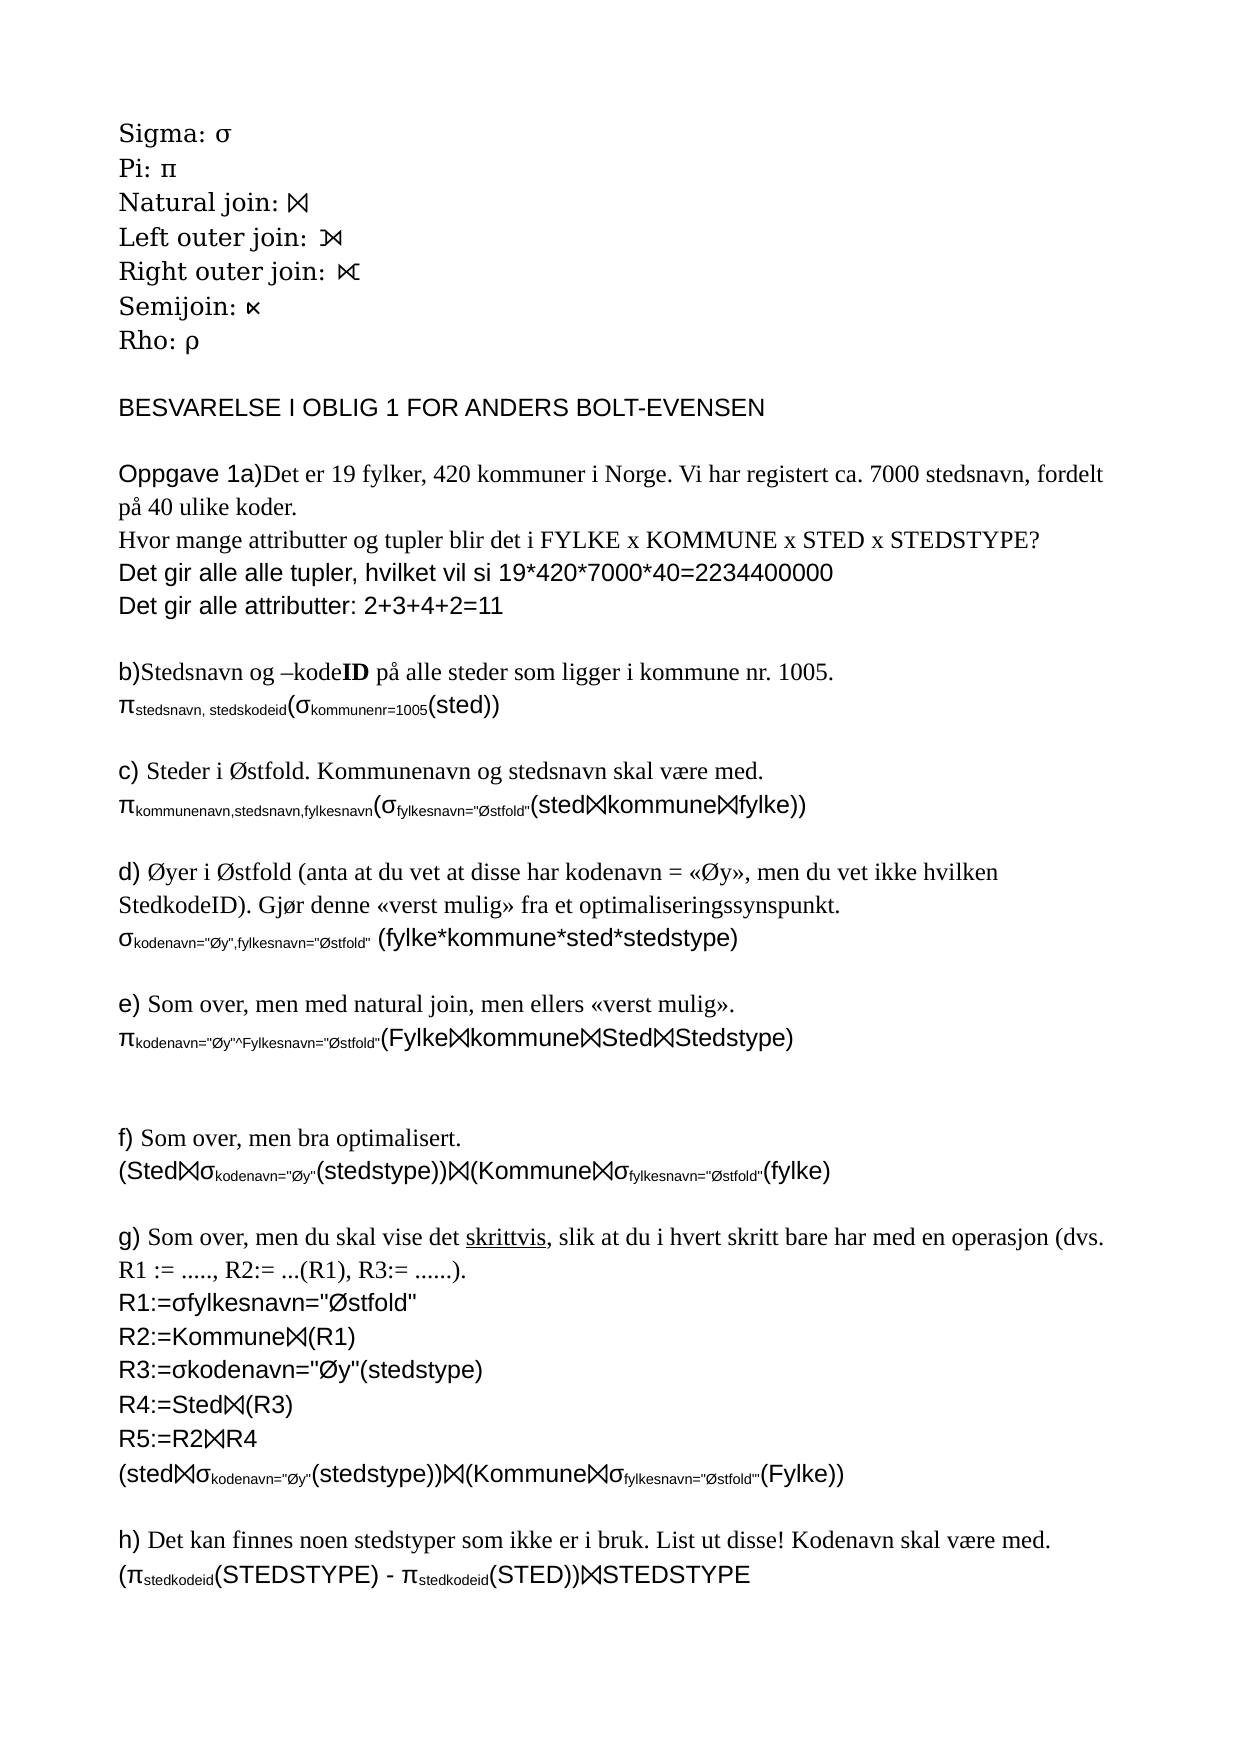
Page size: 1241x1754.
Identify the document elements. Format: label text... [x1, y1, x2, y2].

text Right outer join: ⟖ [118, 256, 1122, 286]
text b)Stedsnavn og –kodeID på alle steder som ligger i kommune nr. 1005. [118, 657, 1122, 686]
text h) Det kan finnes noen stedstyper som ikke er i bruk. List ut disse! Kodenavn skal være med. [118, 1525, 1122, 1554]
text Left outer join: ⟕ [118, 222, 1122, 252]
text (πstedkodeid(STEDSTYPE) - πstedkodeid(STED))⨝STEDSTYPE [118, 1558, 1122, 1588]
text πkodenavn="Øy"^Fylkesnavn="Østfold"(Fylke⨝kommune⨝Sted⨝Stedstype) [118, 1022, 1122, 1052]
text R2:=Kommune⨝(R1) [118, 1321, 1122, 1351]
text πkommunenavn,stedsnavn,fylkesnavn(σfylkesnavn="Østfold"(sted⨝kommune⨝fylke)) [118, 789, 1122, 819]
text BESVARELSE I OBLIG 1 FOR ANDERS BOLT-EVENSEN [118, 392, 1122, 421]
text Natural join: ⨝ [118, 187, 1122, 217]
text R5:=R2⨝R4 [118, 1423, 1122, 1453]
text g) Som over, men du skal vise det skrittvis, slik at du i hvert skritt bare har med en operasjon (dvs. R1 := ....., R2:= ...(R1), R3:= ......). [118, 1222, 1122, 1284]
text Semijoin: ⋉ [118, 291, 1122, 321]
text (Sted⨝σkodenavn=''Øy''(stedstype))⨝(Kommune⨝σfylkesnavn=''Østfold''(fylke) [118, 1156, 1122, 1184]
text πstedsnavn, stedskodeid(σkommunenr=1005(sted)) [118, 690, 1122, 719]
text R4:=Sted⨝(R3) [118, 1388, 1122, 1419]
text (sted⨝σkodenavn="Øy"(stedstype))⨝(Kommune⨝σfylkesnavn="Østfold'"(Fylke)) [118, 1458, 1122, 1488]
text R1:=σfylkesnavn="Østfold" [118, 1288, 1122, 1317]
text d) Øyer i Østfold (anta at du vet at disse har kodenavn = «Øy», men du vet ikke hvilken StedkodeID). Gjør denne «verst mulig» fra et optimaliseringssynspunkt. [118, 857, 1122, 918]
text f) Som over, men bra optimalisert. [118, 1123, 1122, 1151]
text σkodenavn="Øy",fylkesnavn="Østfold" (fylke*kommune*sted*stedstype) [118, 923, 1122, 952]
text R3:=σkodenavn="Øy"(stedstype) [118, 1356, 1122, 1384]
text e) Som over, men med natural join, men ellers «verst mulig». [118, 989, 1122, 1018]
text Oppgave 1a)Det er 19 fylker, 420 kommuner i Norge. Vi har registert ca. 7000 stedsnavn, fordelt på 40 ulike koder. Hvor mange attributter og tupler blir det i FYLKE x KOMMUNE x STED x STEDSTYPE? [118, 458, 1122, 553]
text Rho: ρ [118, 325, 1122, 355]
text Det gir alle alle tupler, hvilket vil si 19*420*7000*40=2234400000 [118, 558, 1122, 586]
text Pi: π [118, 153, 1122, 183]
text Det gir alle attributter: 2+3+4+2=11 [118, 591, 1122, 619]
text Sigma: σ [118, 118, 1122, 148]
text c) Steder i Østfold. Kommunenavn og stedsnavn skal være med. [118, 756, 1122, 785]
